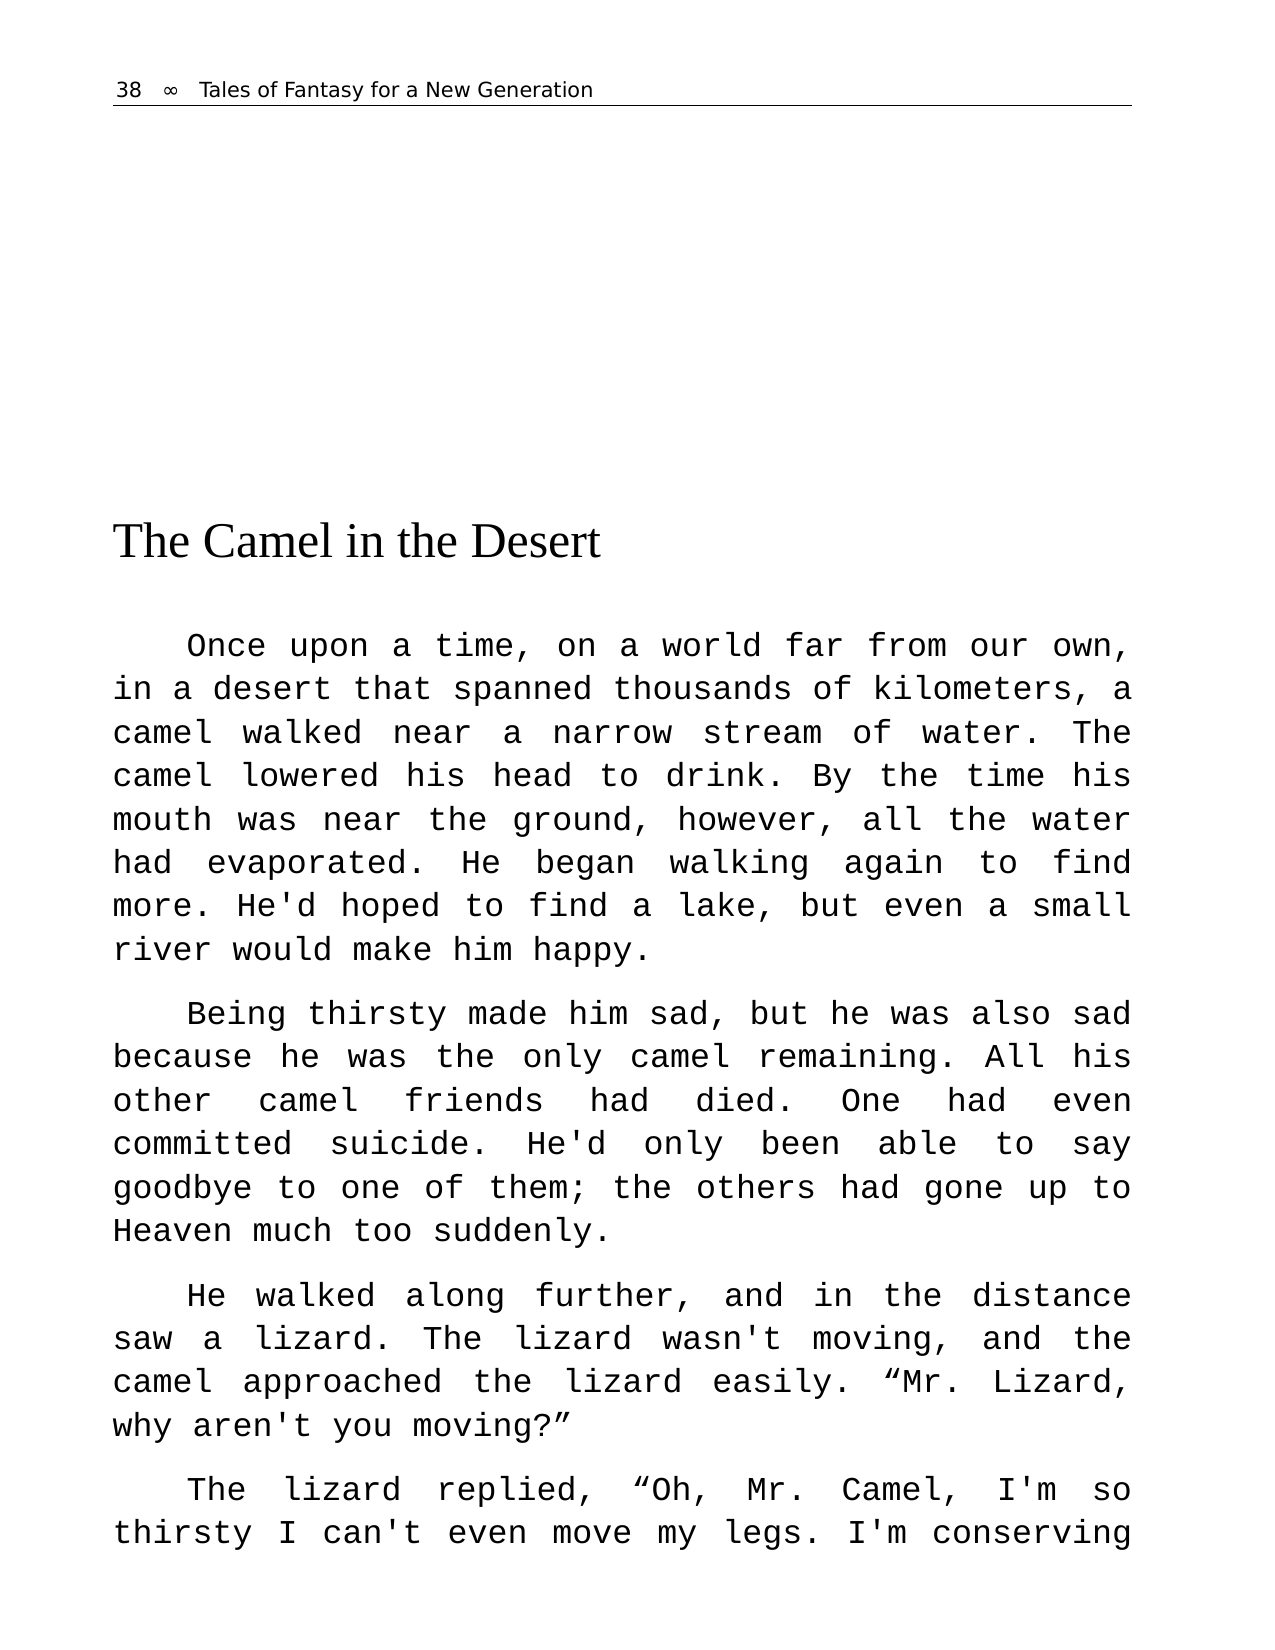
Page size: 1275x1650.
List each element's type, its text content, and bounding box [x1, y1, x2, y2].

text Being thirsty made him sad, but he was also sad because he was the only camel remaining. All his other camel friends had died. One had even committed suicide. He'd only been able to say goodbye to one of them; the others had gone up to Heaven much too suddenly. [112, 997, 1132, 1252]
text The lizard replied, “Oh, Mr. Camel, I'm so thirsty I can't even move my legs. I'm conserving [112, 1473, 1132, 1554]
title The Camel in the Desert [112, 511, 1132, 568]
text Once upon a time, on a world far from our own, in a desert that spanned thousands of kilometers, a camel walked near a narrow stream of water. The camel lowered his head to drink. By the time his mouth was near the ground, however, all the water had evaporated. He began walking again to find more. He'd hoped to find a lake, but even a small river would make him happy. [112, 628, 1132, 970]
text He walked along further, and in the distance saw a lizard. The lizard wasn't moving, and the camel approached the lizard easily. “Mr. Lizard, why aren't you moving?” [112, 1278, 1132, 1446]
